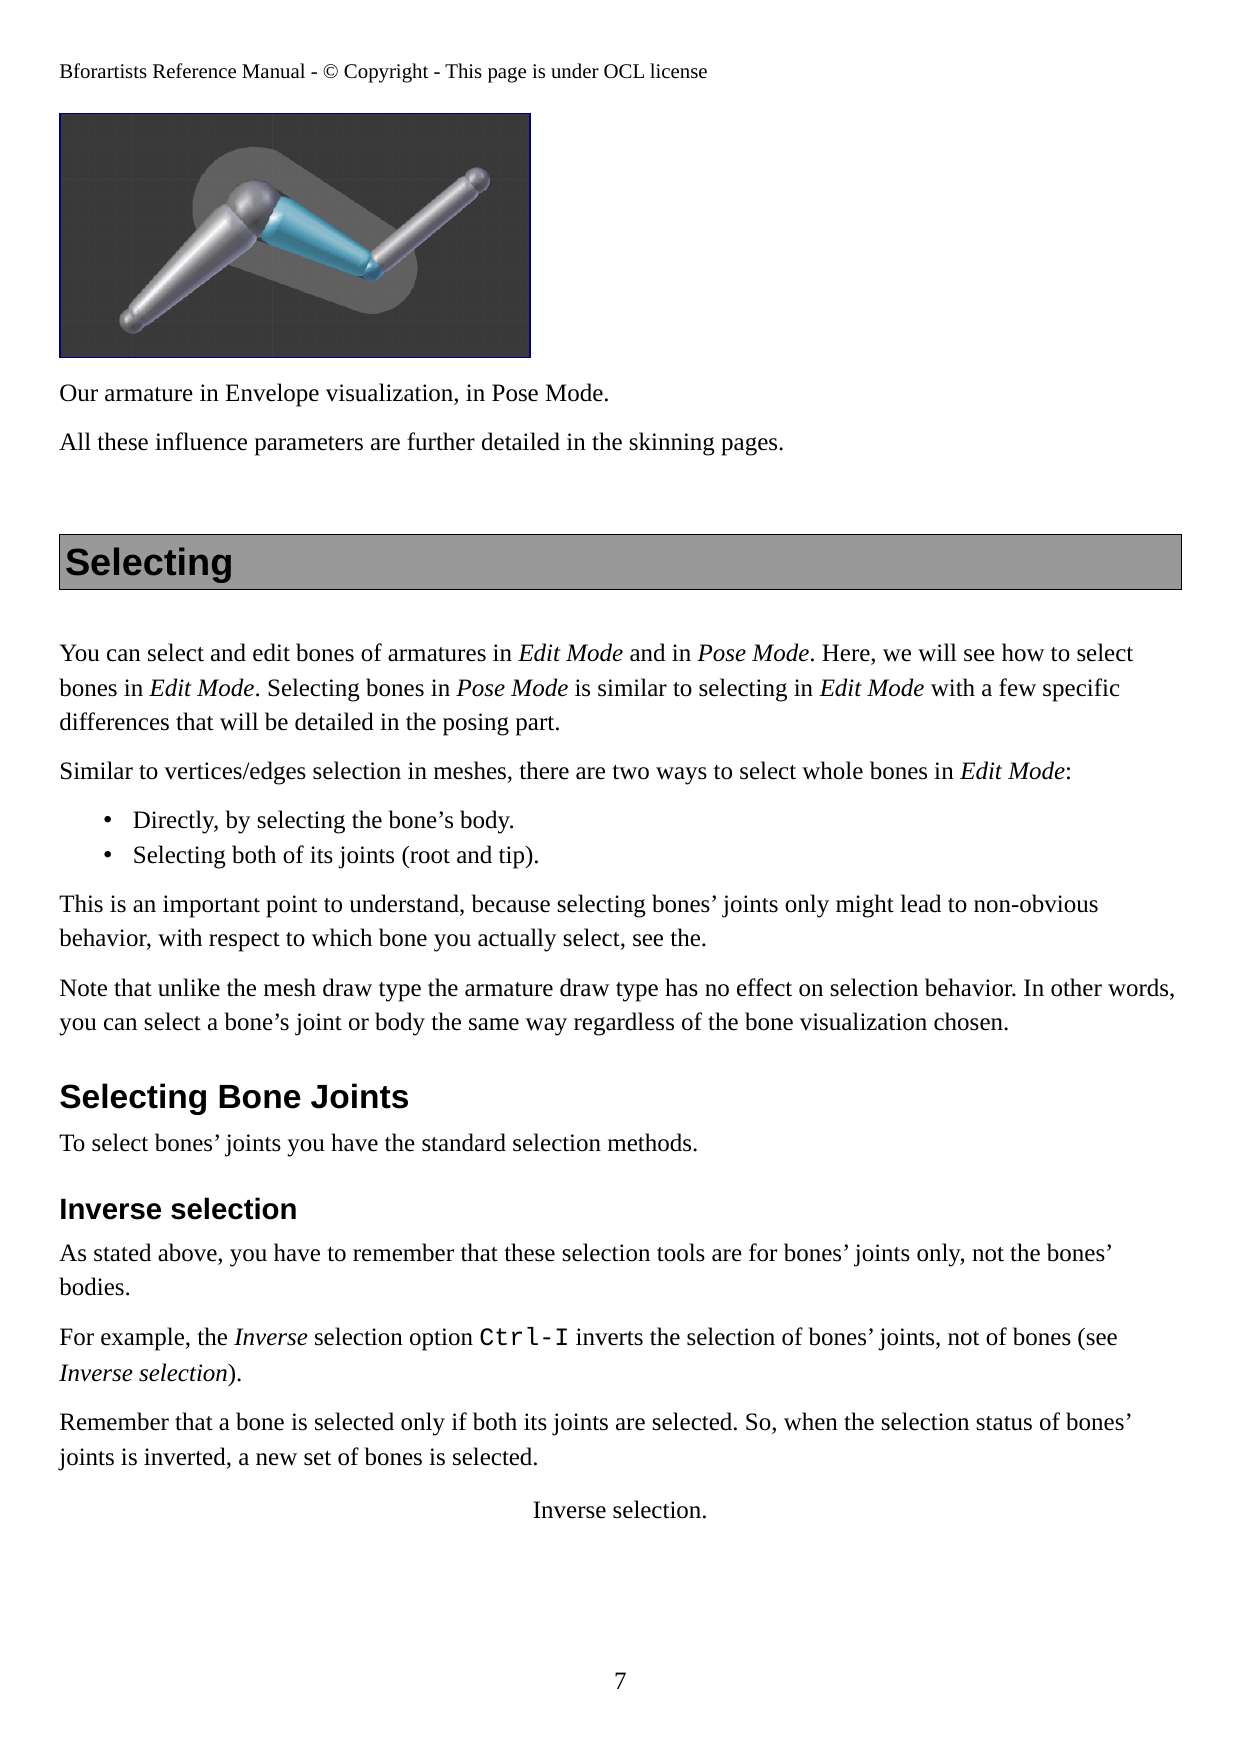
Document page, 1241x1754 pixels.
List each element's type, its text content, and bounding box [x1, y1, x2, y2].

text Note that unlike the mesh draw type the armature draw type has no effect on selection behavior. In other words, you can select a bone’s joint or body the same way regardless of the bone visualization chosen. [59, 973, 1181, 1036]
text Inverse selection. [59, 1496, 1181, 1524]
text This is an important point to understand, because selecting bones’ joints only might lead to non-obvious behavior, with respect to which bone you actually select, see the. [59, 889, 1181, 952]
subtitle Selecting Bone Joints [59, 1077, 1181, 1116]
text Our armature in Envelope visualization, in Pose Mode. [59, 378, 1181, 407]
list Directly, by selecting the bone’s body. [103, 806, 1181, 834]
text Remember that a bone is selected only if both its joints are selected. So, when the selection status of bones’ joints is inverted, a new set of bones is selected. [59, 1407, 1181, 1470]
text Similar to vertices/edges selection in meshes, there are two ways to select whole bones in Edit Mode: [59, 756, 1181, 785]
table_header Selecting [60, 535, 1181, 589]
picture [61, 114, 529, 357]
text For example, the Inverse selection option Ctrl-I inverts the selection of bones’ joints, not of bones (see Inverse selection). [59, 1322, 1181, 1387]
list Selecting both of its joints (root and tip). [103, 840, 1181, 869]
text As stated above, you have to remember that these selection tools are for bones’ joints only, not the bones’ bodies. [59, 1238, 1181, 1301]
text You can select and edit bones of armatures in Edit Mode and in Pose Mode. Here, we will see how to select bones in Edit Mode. Selecting bones in Pose Mode is similar to selecting in Edit Mode with a few specific differences that will be detailed in the posing part. [59, 638, 1181, 736]
subtitle Inverse selection [59, 1192, 1181, 1226]
text To select bones’ joints you have the standard selection methods. [59, 1128, 1181, 1157]
text All these influence parameters are further detailed in the skinning pages. [59, 427, 1181, 456]
